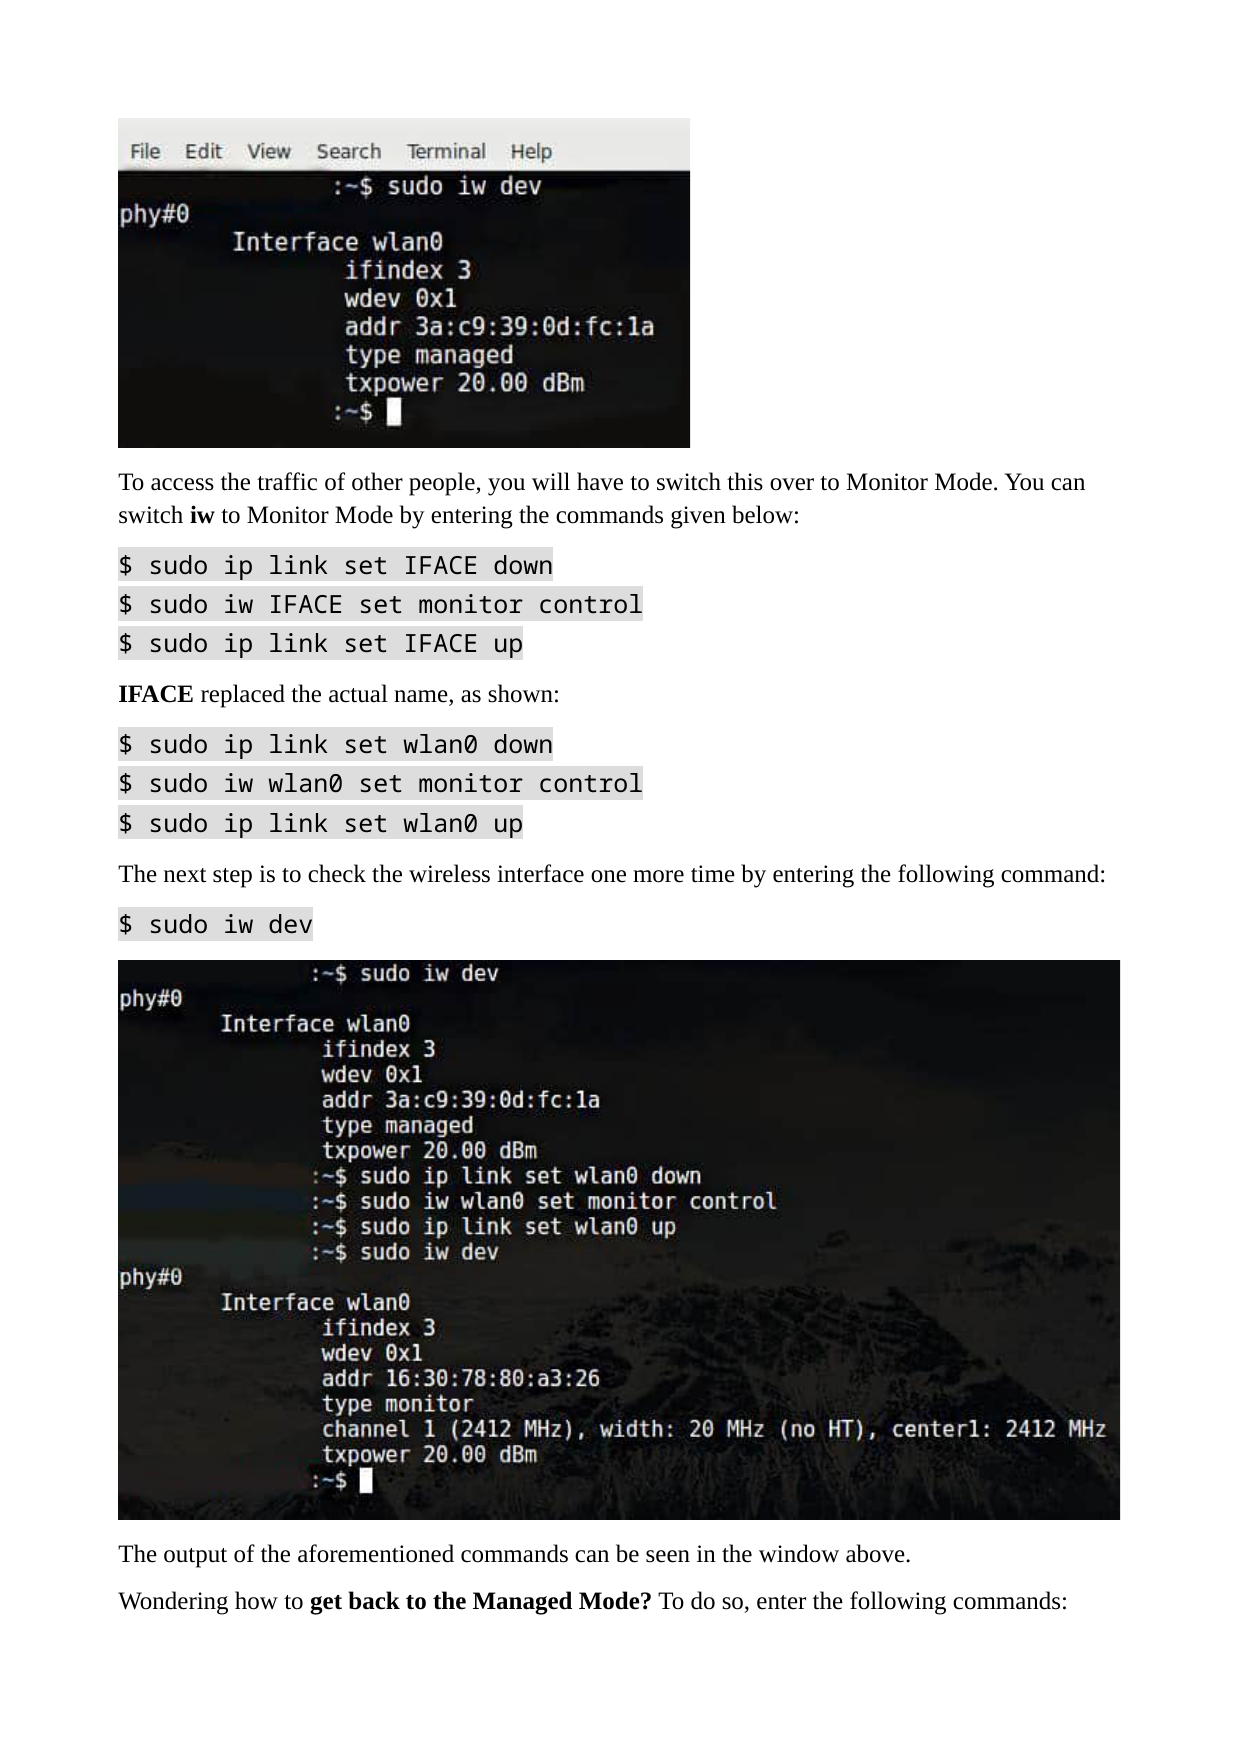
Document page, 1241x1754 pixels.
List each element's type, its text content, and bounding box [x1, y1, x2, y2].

text IFACE replaced the actual name, as shown: [118, 679, 1122, 708]
text The output of the aforementioned commands can be seen in the window above. [118, 1539, 1122, 1567]
text To access the traffic of other people, you will have to switch this over to Monitor Mode. You can switch iw to Monitor Mode by entering the commands given below: [118, 467, 1122, 528]
picture [118, 118, 690, 448]
text $ sudo iw dev [118, 907, 1122, 941]
text $ sudo ip link set IFACE down $ sudo iw IFACE set monitor control $ sudo ip link set IFACE up [118, 547, 1122, 660]
text Wondering how to get back to the Managed Mode? To do so, enter the following commands: [118, 1586, 1122, 1615]
picture [118, 960, 1121, 1520]
text $ sudo ip link set wlan0 down $ sudo iw wlan0 set monitor control $ sudo ip link set wlan0 up [118, 727, 1122, 839]
text The next step is to check the wireless interface one more time by entering the following command: [118, 859, 1122, 888]
